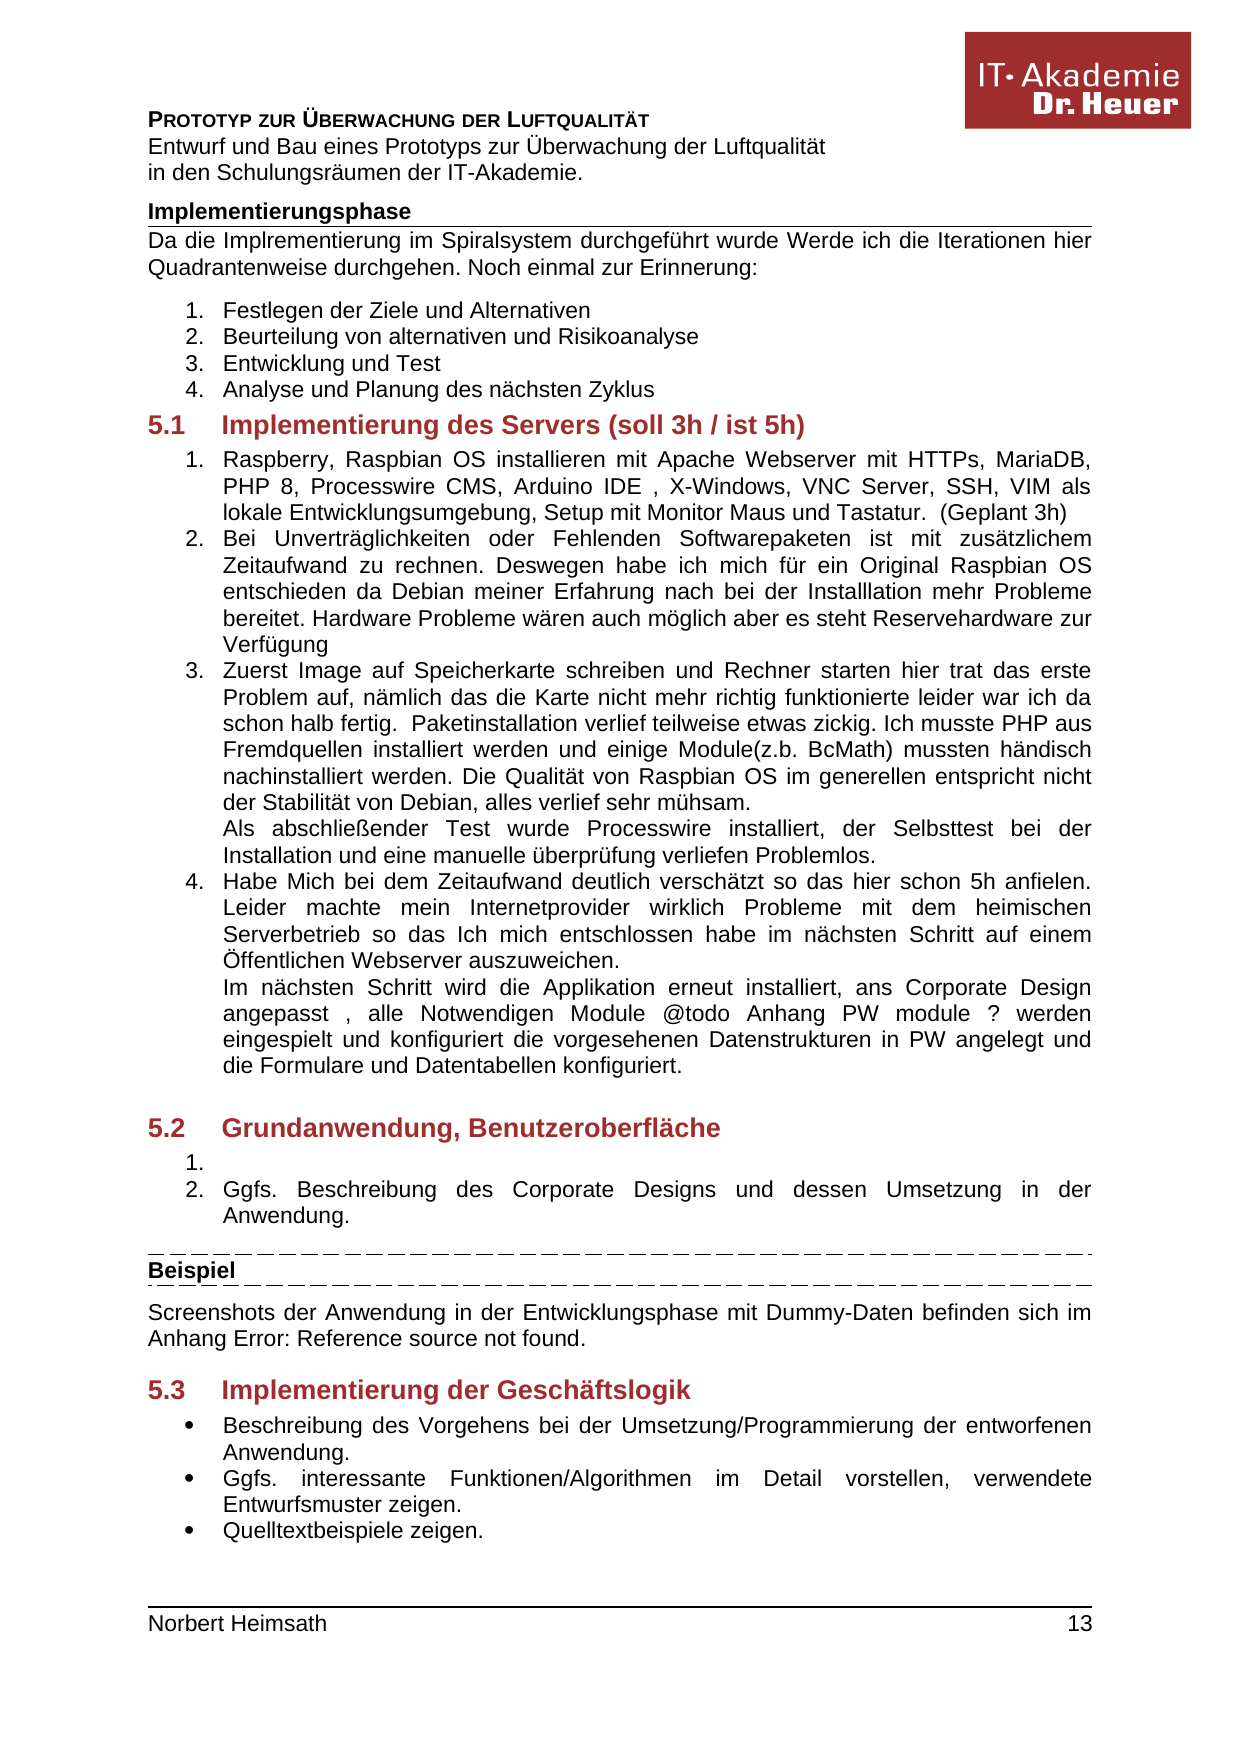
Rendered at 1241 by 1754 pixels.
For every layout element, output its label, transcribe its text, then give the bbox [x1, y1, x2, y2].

list Beurteilung von alternativen und Risikoanalyse [185, 323, 1092, 349]
list Im nächsten Schritt wird die Applikation erneut installiert, ans Corporate Design angepasst , alle Notwendigen Module @todo Anhang PW module ? werden eingespielt und konfiguriert die vorgesehenen Datenstrukturen in PW angelegt und die Formulare und Datentabellen konfiguriert. [185, 973, 1092, 1079]
list Habe Mich bei dem Zeitaufwand deutlich verschätzt so das hier schon 5h anfielen. Leider machte mein Internetprovider wirklich Probleme mit dem heimischen Serverbetrieb so das Ich mich entschlossen habe im nächsten Schritt auf einem Öffentlichen Webserver auszuweichen. [185, 868, 1092, 973]
list Beschreibung des Vorgehens bei der Umsetzung/Programmierung der entworfenen Anwendung. [185, 1412, 1092, 1465]
subtitle Implementierung des Servers (soll 3h / ist 5h) [148, 409, 1092, 440]
list Ggfs. Beschreibung des Corporate Designs und dessen Umsetzung in der Anwendung. [185, 1176, 1092, 1228]
text Screenshots der Anwendung in der Entwicklungsphase mit Dummy-Daten befinden sich im Anhang Fehler: Verweis nicht gefunden. [148, 1298, 1092, 1351]
list Als abschließender Test wurde Processwire installiert, der Selbsttest bei der Installation und eine manuelle überprüfung verliefen Problemlos. [185, 815, 1092, 868]
list Raspberry, Raspbian OS installieren mit Apache Webserver mit HTTPs, MariaDB, PHP 8, Processwire CMS, Arduino IDE , X-Windows, VNC Server, SSH, VIM als lokale Entwicklungsumgebung, Setup mit Monitor Maus und Tastatur. (Geplant 3h) [185, 446, 1092, 525]
list Analyse und Planung des nächsten Zyklus [185, 376, 1092, 402]
list Festlegen der Ziele und Alternativen [185, 297, 1092, 323]
text Beispiel [148, 1253, 1092, 1286]
list Ggfs. interessante Funktionen/Algorithmen im Detail vorstellen, verwendete Entwurfsmuster zeigen. [185, 1465, 1092, 1517]
list Entwicklung und Test [185, 349, 1092, 376]
list Quelltextbeispiele zeigen. [185, 1517, 1092, 1544]
list Zuerst Image auf Speicherkarte schreiben und Rechner starten hier trat das erste Problem auf, nämlich das die Karte nicht mehr richtig funktionierte leider war ich da schon halb fertig. Paketinstallation verlief teilweise etwas zickig. Ich musste PHP aus Fremdquellen installiert werden und einige Module(z.b. BcMath) mussten händisch nachinstalliert werden. Die Qualität von Raspbian OS im generellen entspricht nicht der Stabilität von Debian, alles verlief sehr mühsam. [185, 657, 1092, 815]
subtitle Implementierung der Geschäftslogik [148, 1374, 1092, 1406]
list Bei Unverträglichkeiten oder Fehlenden Softwarepaketen ist mit zusätzlichem Zeitaufwand zu rechnen. Deswegen habe ich mich für ein Original Raspbian OS entschieden da Debian meiner Erfahrung nach bei der Installlation mehr Probleme bereitet. Hardware Probleme wären auch möglich aber es steht Reservehardware zur Verfügung [185, 525, 1092, 657]
text Da die Implrementierung im Spiralsystem durchgeführt wurde Werde ich die Iterationen hier Quadrantenweise durchgehen. Noch einmal zur Erinnerung: [148, 227, 1092, 280]
subtitle Grundanwendung, Benutzeroberfläche [148, 1112, 1092, 1143]
